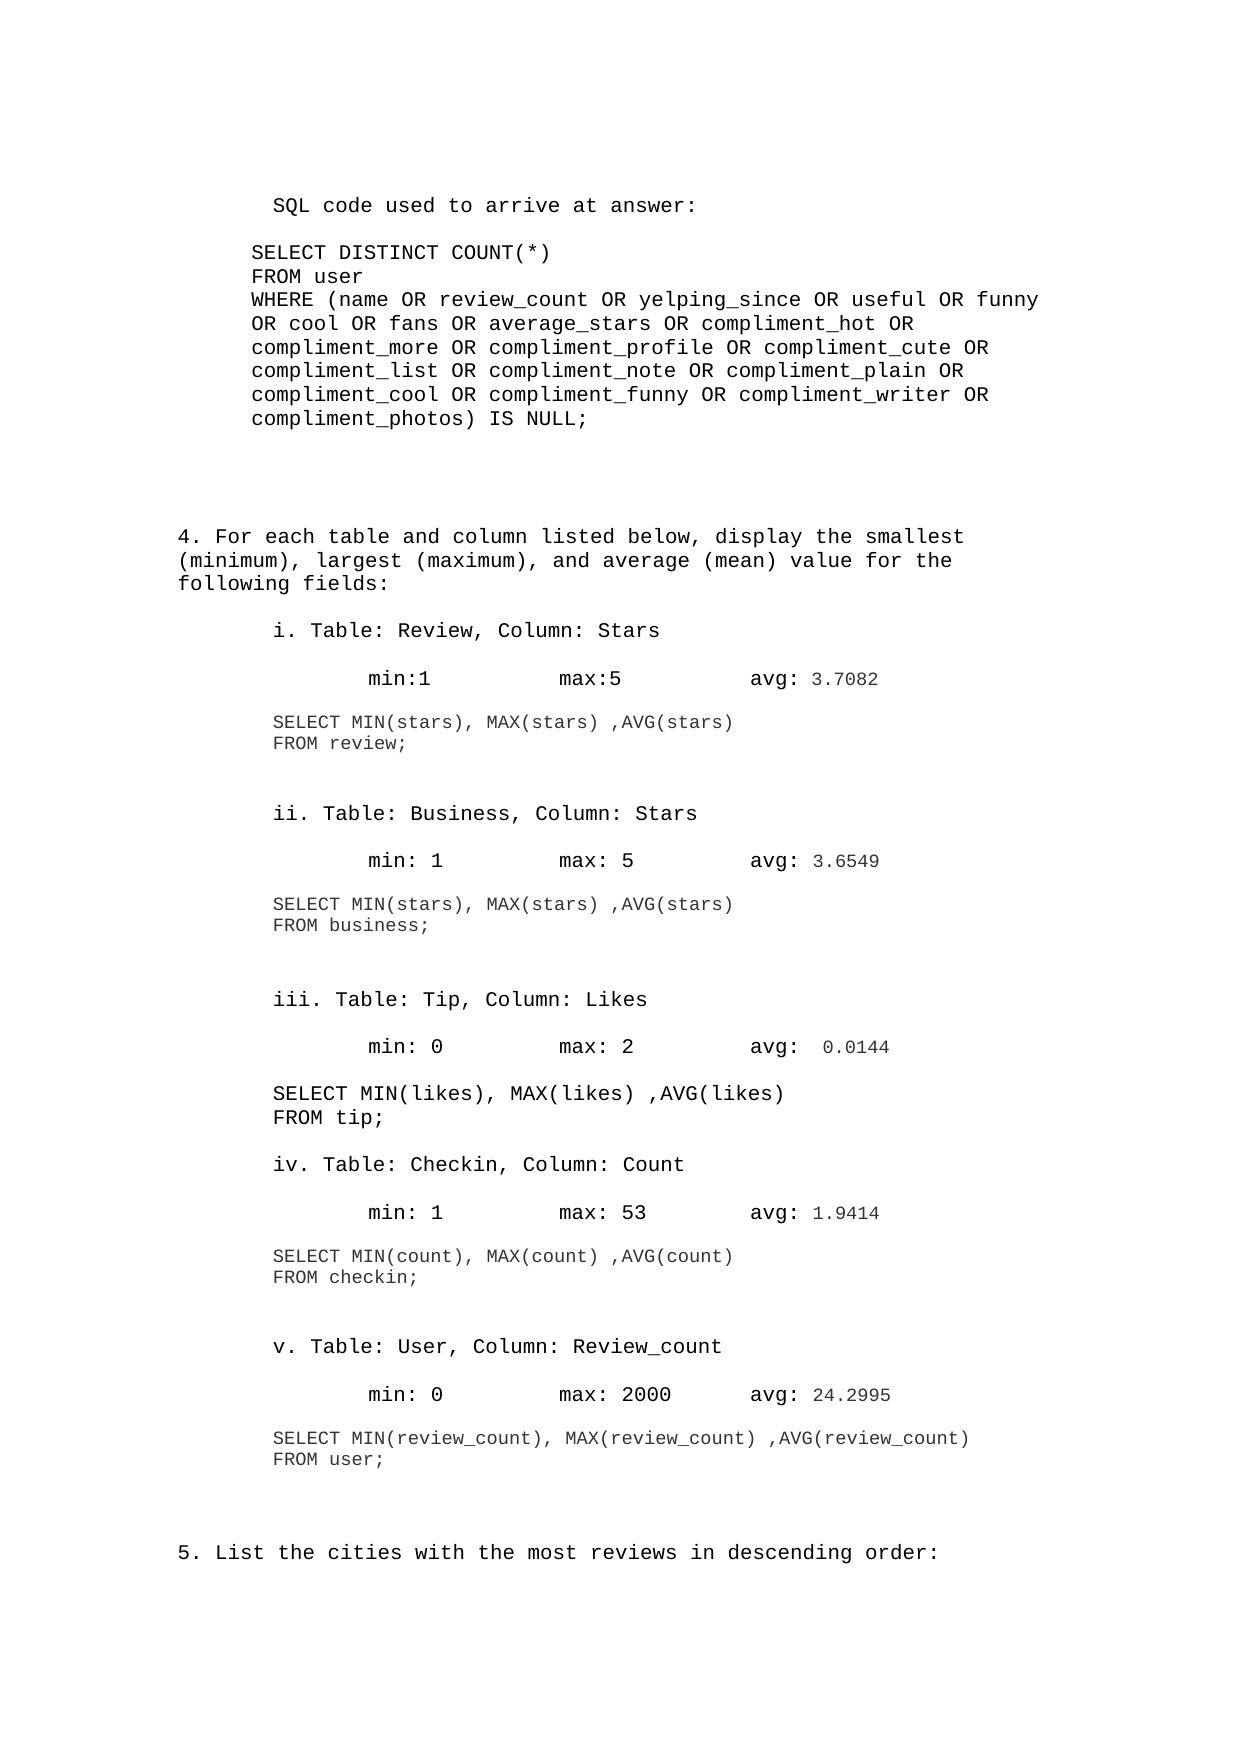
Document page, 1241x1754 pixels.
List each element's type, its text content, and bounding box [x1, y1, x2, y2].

text SELECT MIN(stars), MAX(stars) ,AVG(stars) [177, 895, 1063, 916]
text iii. Table: Tip, Column: Likes [177, 989, 1063, 1012]
text min: 1 max: 5 avg: 3.6549 [177, 850, 1063, 873]
text min: 1 max: 53 avg: 1.9414 [177, 1202, 1063, 1225]
text SELECT MIN(stars), MAX(stars) ,AVG(stars) [177, 713, 1063, 734]
text FROM user [251, 266, 1063, 289]
text iv. Table: Checkin, Column: Count [177, 1154, 1063, 1178]
text min:1 max:5 avg: 3.7082 [177, 668, 1063, 691]
text SQL code used to arrive at answer: [177, 195, 1063, 218]
text 5. List the cities with the most reviews in descending order: [177, 1542, 1063, 1566]
text FROM tip; [177, 1107, 1063, 1131]
text WHERE (name OR review_count OR yelping_since OR useful OR funny OR cool OR fans OR average_stars OR compliment_hot OR compliment_more OR compliment_profile OR compliment_cute OR compliment_list OR compliment_note OR compliment_plain OR compliment_cool OR compliment_funny OR compliment_writer OR compliment_photos) IS NULL; [251, 289, 1063, 431]
text SELECT DISTINCT COUNT(*) [251, 242, 1063, 266]
text 4. For each table and column listed below, display the smallest (minimum), largest (maximum), and average (mean) value for the following fields: [177, 526, 1063, 597]
text FROM user; [177, 1450, 1063, 1471]
text FROM checkin; [177, 1268, 1063, 1289]
text v. Table: User, Column: Review_count [177, 1336, 1063, 1360]
text min: 0 max: 2 avg: 0.0144 [177, 1036, 1063, 1060]
text i. Table: Review, Column: Stars [177, 621, 1063, 644]
text SELECT MIN(likes), MAX(likes) ,AVG(likes) [177, 1083, 1063, 1107]
text SELECT MIN(count), MAX(count) ,AVG(count) [177, 1247, 1063, 1268]
text FROM review; [177, 734, 1063, 755]
text min: 0 max: 2000 avg: 24.2995 [177, 1384, 1063, 1407]
text SELECT MIN(review_count), MAX(review_count) ,AVG(review_count) [177, 1428, 1063, 1450]
text ii. Table: Business, Column: Stars [177, 802, 1063, 826]
text FROM business; [177, 916, 1063, 937]
